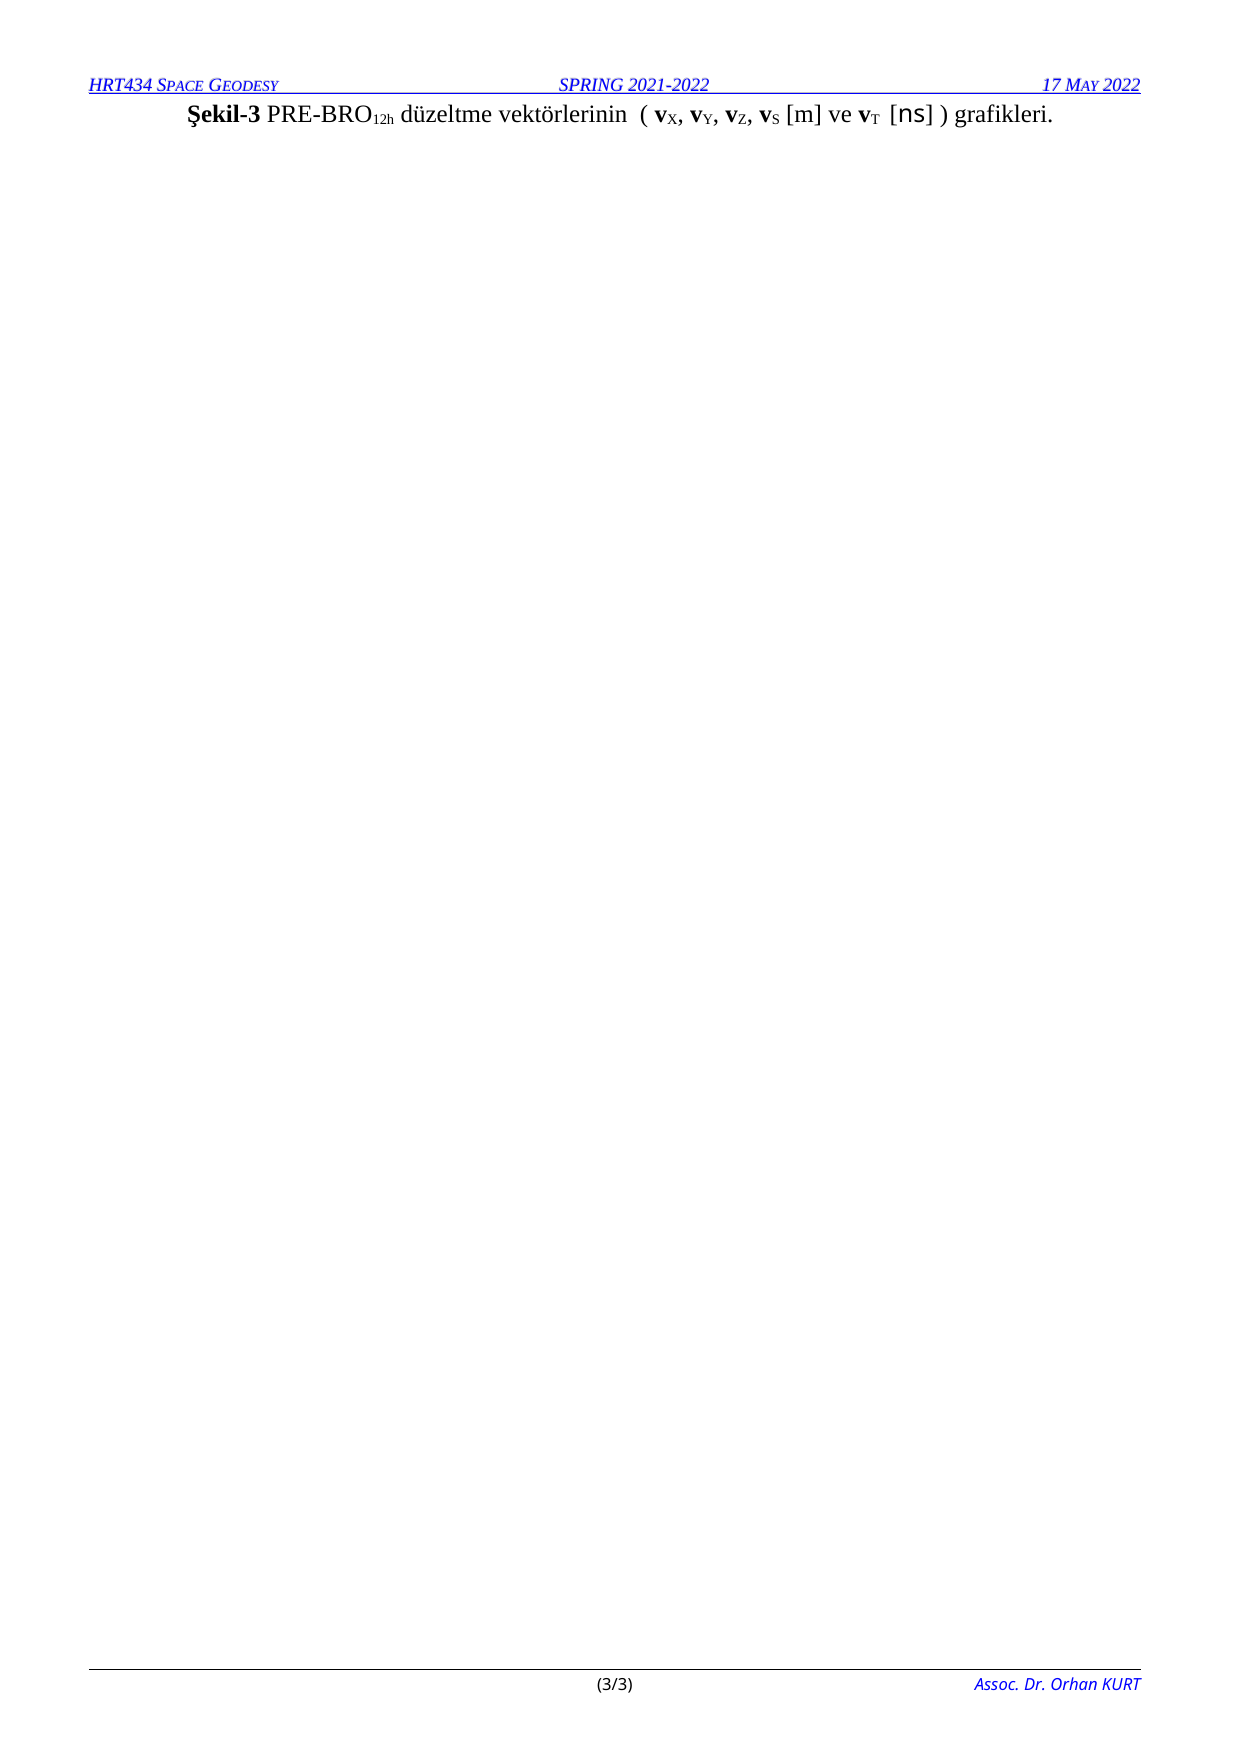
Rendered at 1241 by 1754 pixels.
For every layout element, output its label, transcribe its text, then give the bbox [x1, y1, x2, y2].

text Şekil-3 PRE-BRO12h düzeltme vektörlerinin ( vX, vY, vZ, vS [m] ve vT [ns] ) grafikleri. [89, 95, 1152, 129]
